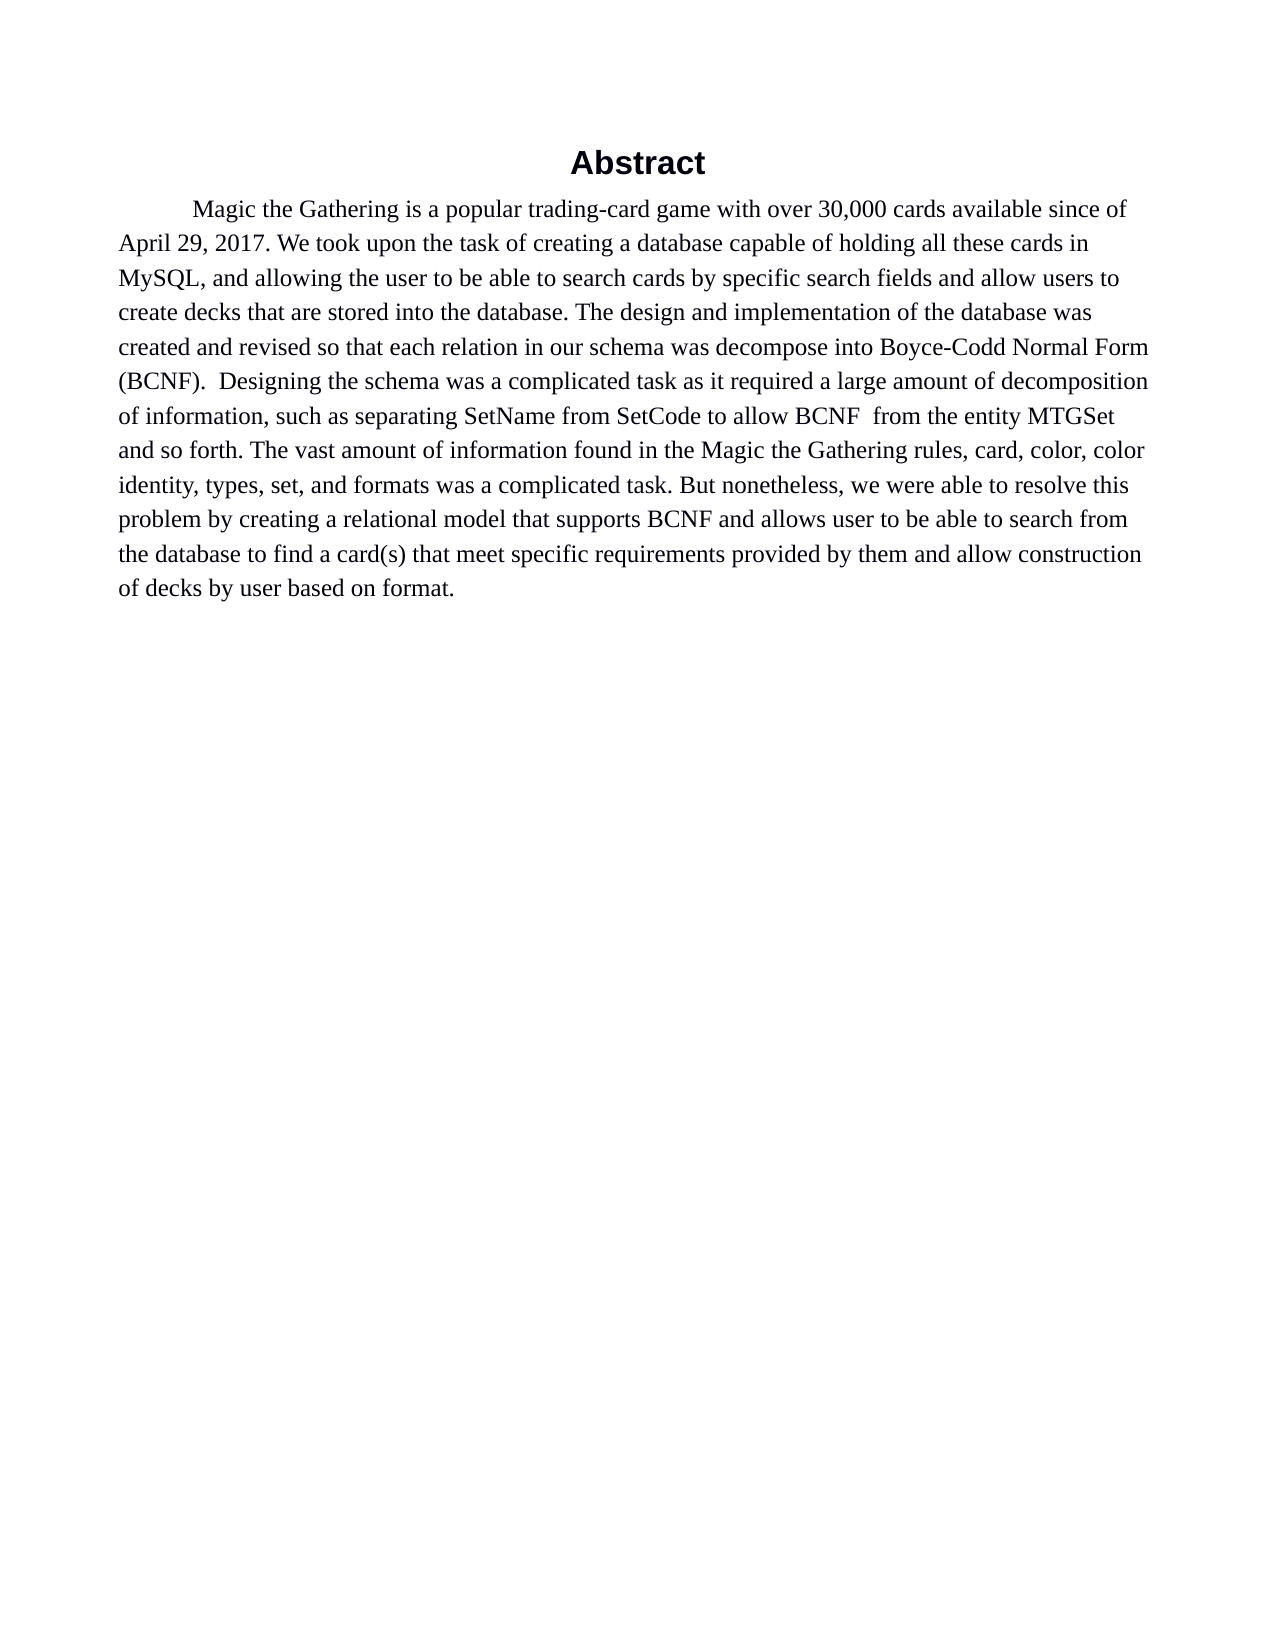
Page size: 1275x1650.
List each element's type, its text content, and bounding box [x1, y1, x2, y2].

text Abstract [118, 143, 1157, 182]
text Magic the Gathering is a popular trading-card game with over 30,000 cards available since of April 29, 2017. We took upon the task of creating a database capable of holding all these cards in MySQL, and allowing the user to be able to search cards by specific search fields and allow users to create decks that are stored into the database. The design and implementation of the database was created and revised so that each relation in our schema was decompose into Boyce-Codd Normal Form (BCNF). Designing the schema was a complicated task as it required a large amount of decomposition of information, such as separating SetName from SetCode to allow BCNF from the entity MTGSet and so forth. The vast amount of information found in the Magic the Gathering rules, card, color, color identity, types, set, and formats was a complicated task. But nonetheless, we were able to resolve this problem by creating a relational model that supports BCNF and allows user to be able to search from the database to find a card(s) that meet specific requirements provided by them and allow construction of decks by user based on format. [118, 194, 1157, 602]
